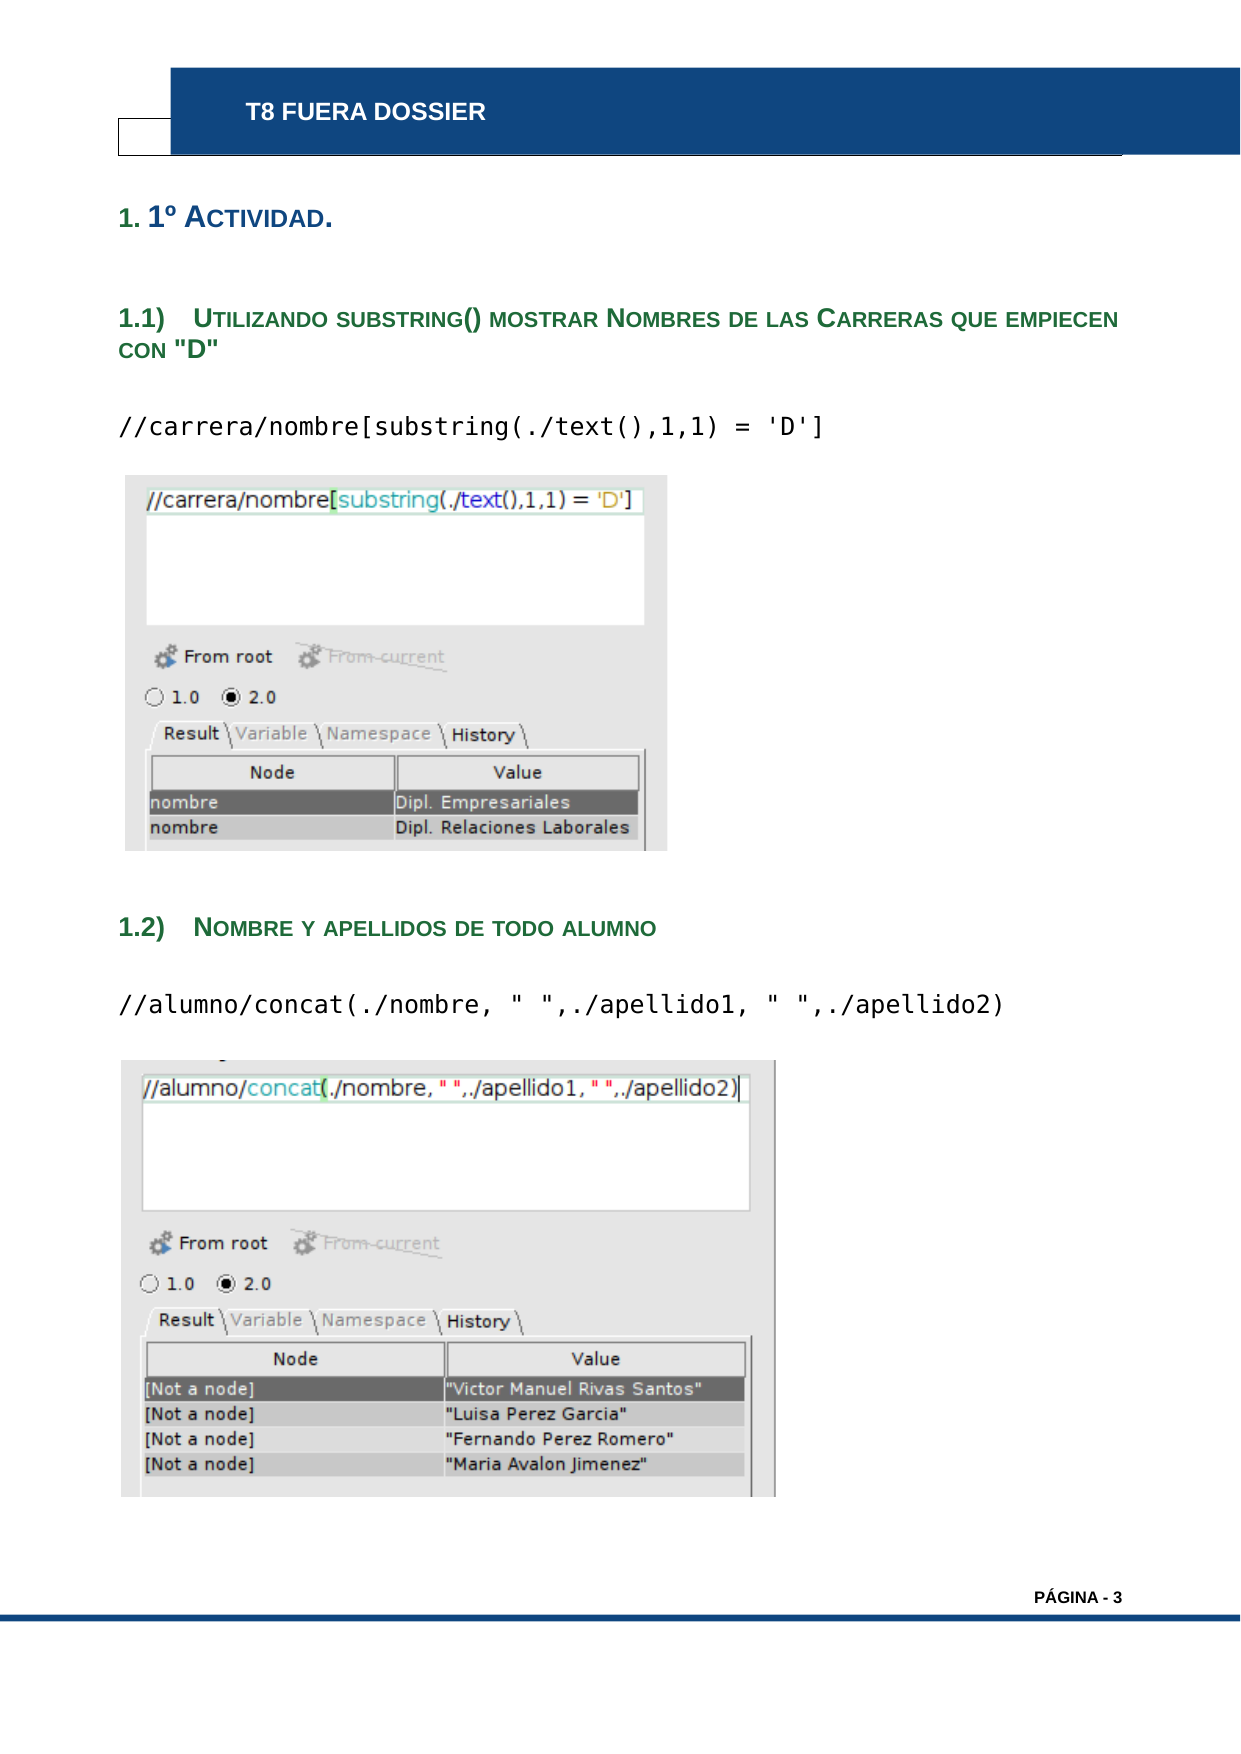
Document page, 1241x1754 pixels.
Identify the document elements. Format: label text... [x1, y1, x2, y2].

picture [121, 1060, 776, 1497]
subtitle Nombre y apellidos de todo alumno [118, 911, 1122, 943]
subtitle 1º Actividad. [118, 198, 1122, 234]
subtitle Utilizando substring() mostrar Nombres de las Carreras que empiecen con "D" [118, 302, 1122, 364]
text //alumno/concat(./nombre, " ",./apellido1, " ",./apellido2) [118, 990, 1122, 1019]
text //carrera/nombre[substring(./text(),1,1) = 'D'] [118, 412, 1122, 441]
picture [125, 475, 668, 851]
